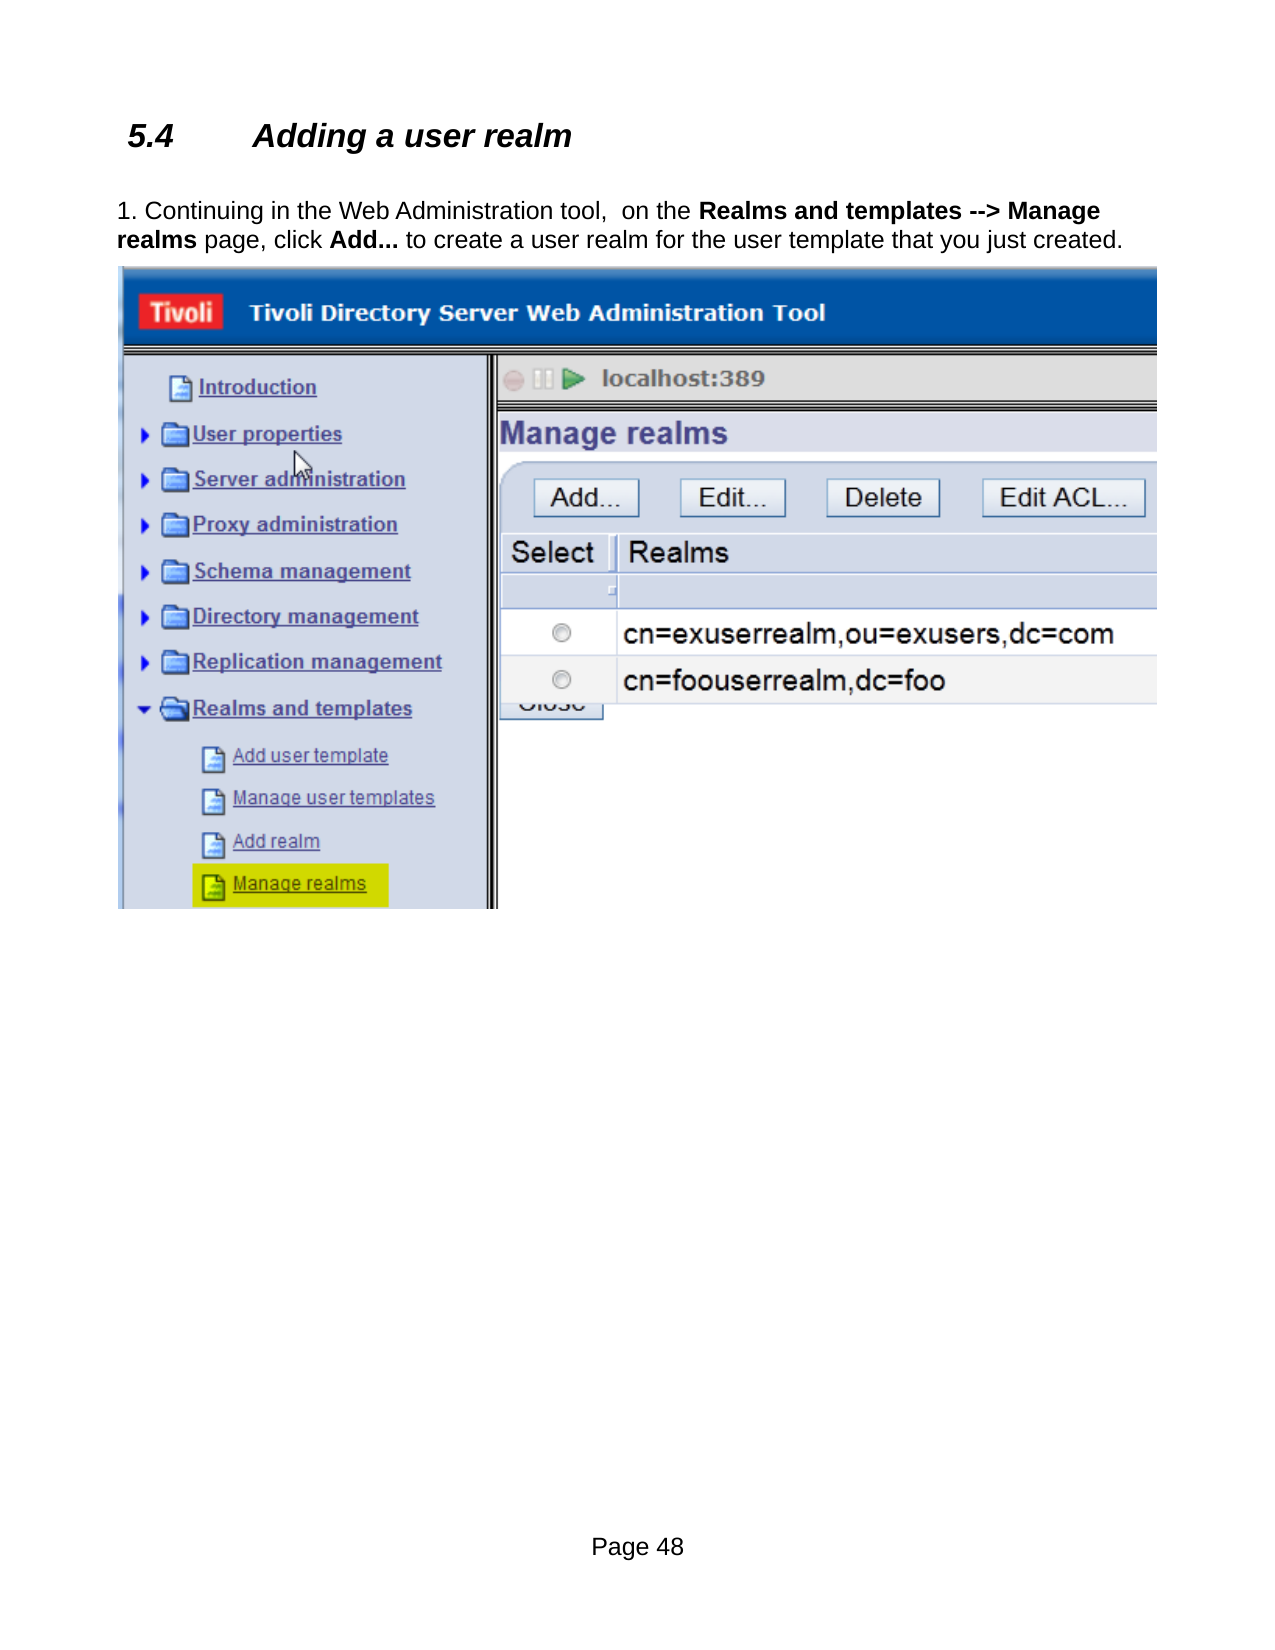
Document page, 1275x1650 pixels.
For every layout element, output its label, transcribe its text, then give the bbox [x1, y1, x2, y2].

text 1. Continuing in the Web Administration tool, on the Realms and templates --> Manage realms page, click Add... to create a user realm for the user template that you just created. [117, 196, 1157, 253]
subtitle Adding a user realm [118, 116, 1157, 155]
